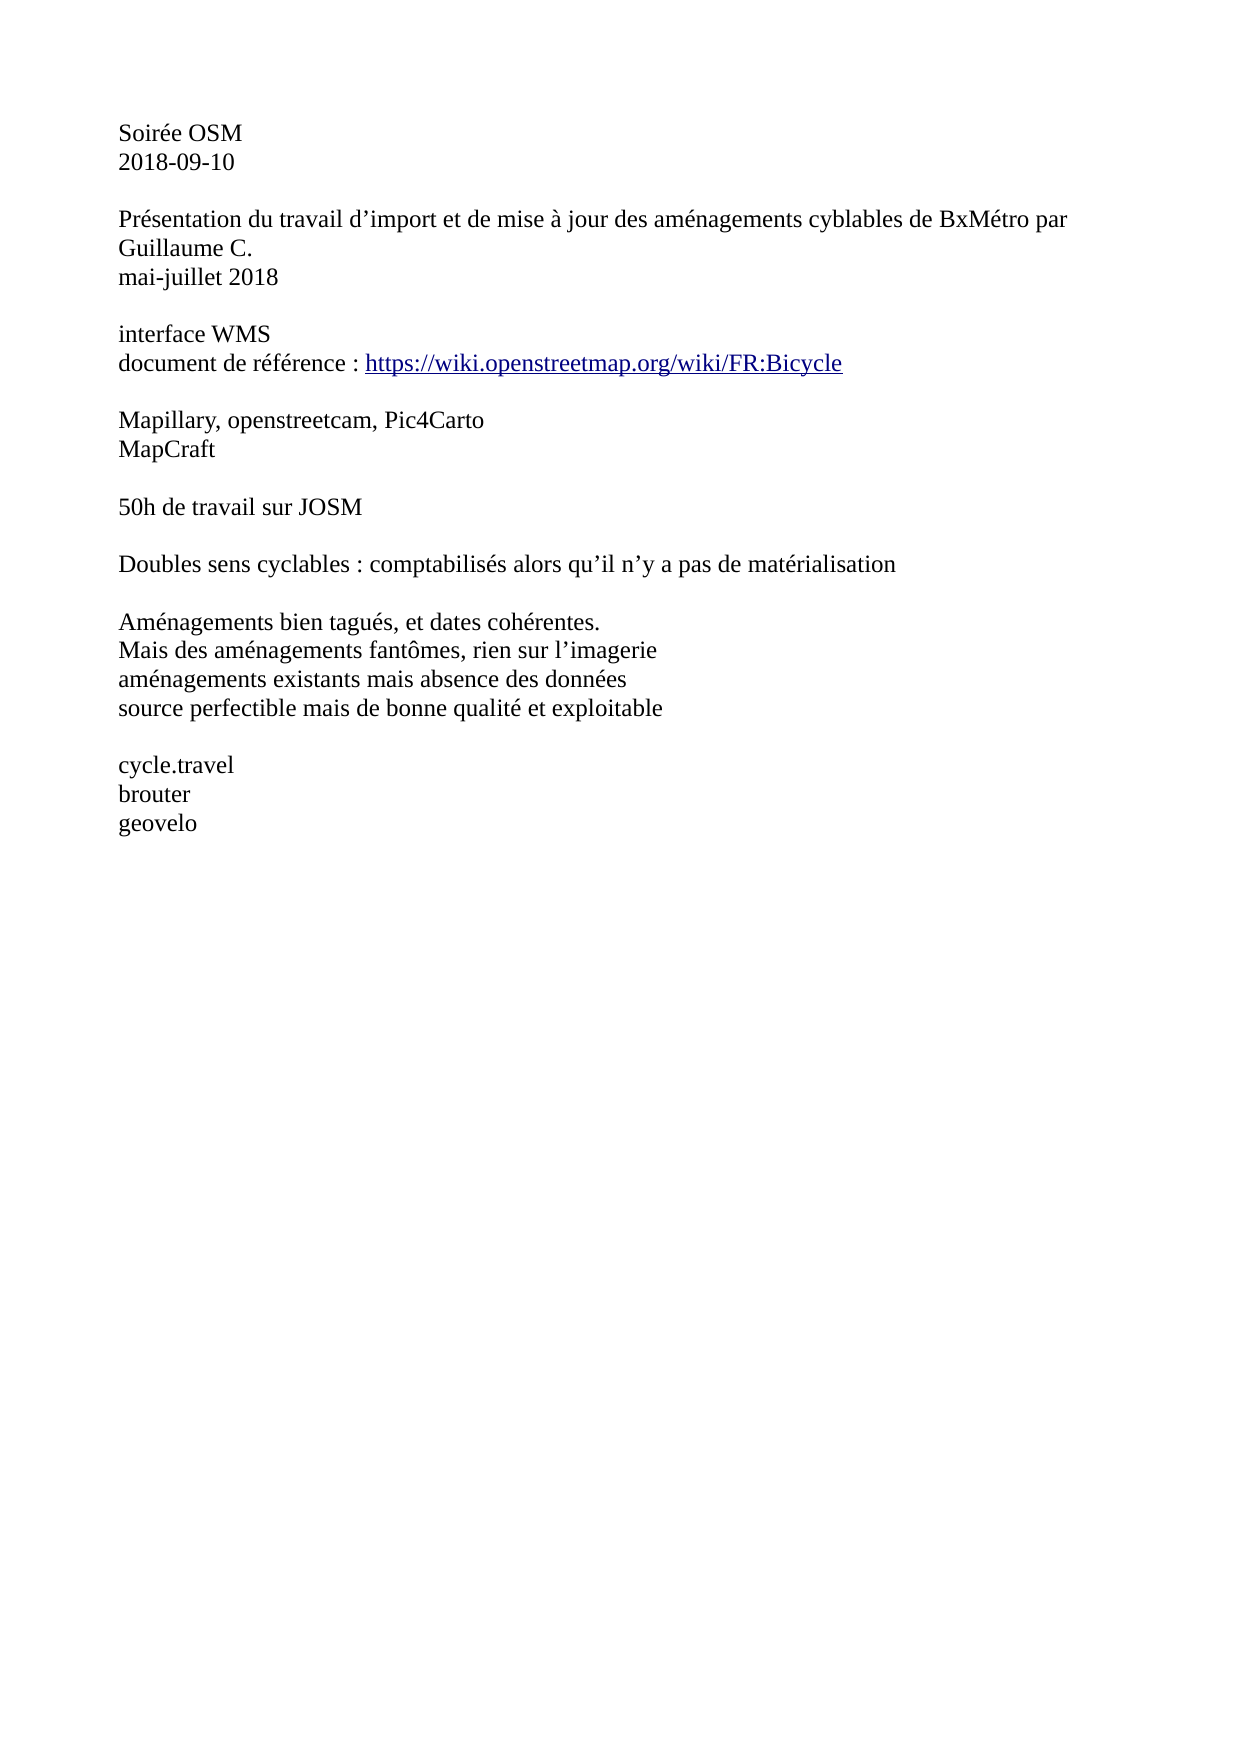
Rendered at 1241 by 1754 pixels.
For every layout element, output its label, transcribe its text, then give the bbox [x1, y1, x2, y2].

text Mais des aménagements fantômes, rien sur l’imagerie [118, 636, 1122, 664]
text Aménagements bien tagués, et dates cohérentes. [118, 607, 1122, 636]
text aménagements existants mais absence des données [118, 664, 1122, 693]
text mai-juillet 2018 [118, 262, 1122, 291]
text Soirée OSM [118, 118, 1122, 147]
text interface WMS [118, 319, 1122, 348]
text Présentation du travail d’import et de mise à jour des aménagements cyblables de BxMétro par Guillaume C. [118, 204, 1122, 262]
text geovelo [118, 808, 1122, 837]
text source perfectible mais de bonne qualité et exploitable [118, 693, 1122, 722]
text document de référence : https://wiki.openstreetmap.org/wiki/FR:Bicycle [118, 348, 1122, 377]
text MapCraft [118, 434, 1122, 463]
text brouter [118, 779, 1122, 808]
text Mapillary, openstreetcam, Pic4Carto [118, 406, 1122, 434]
text 50h de travail sur JOSM [118, 492, 1122, 521]
text Doubles sens cyclables : comptabilisés alors qu’il n’y a pas de matérialisation [118, 549, 1122, 578]
text cycle.travel [118, 751, 1122, 779]
text 2018-09-10 [118, 147, 1122, 176]
